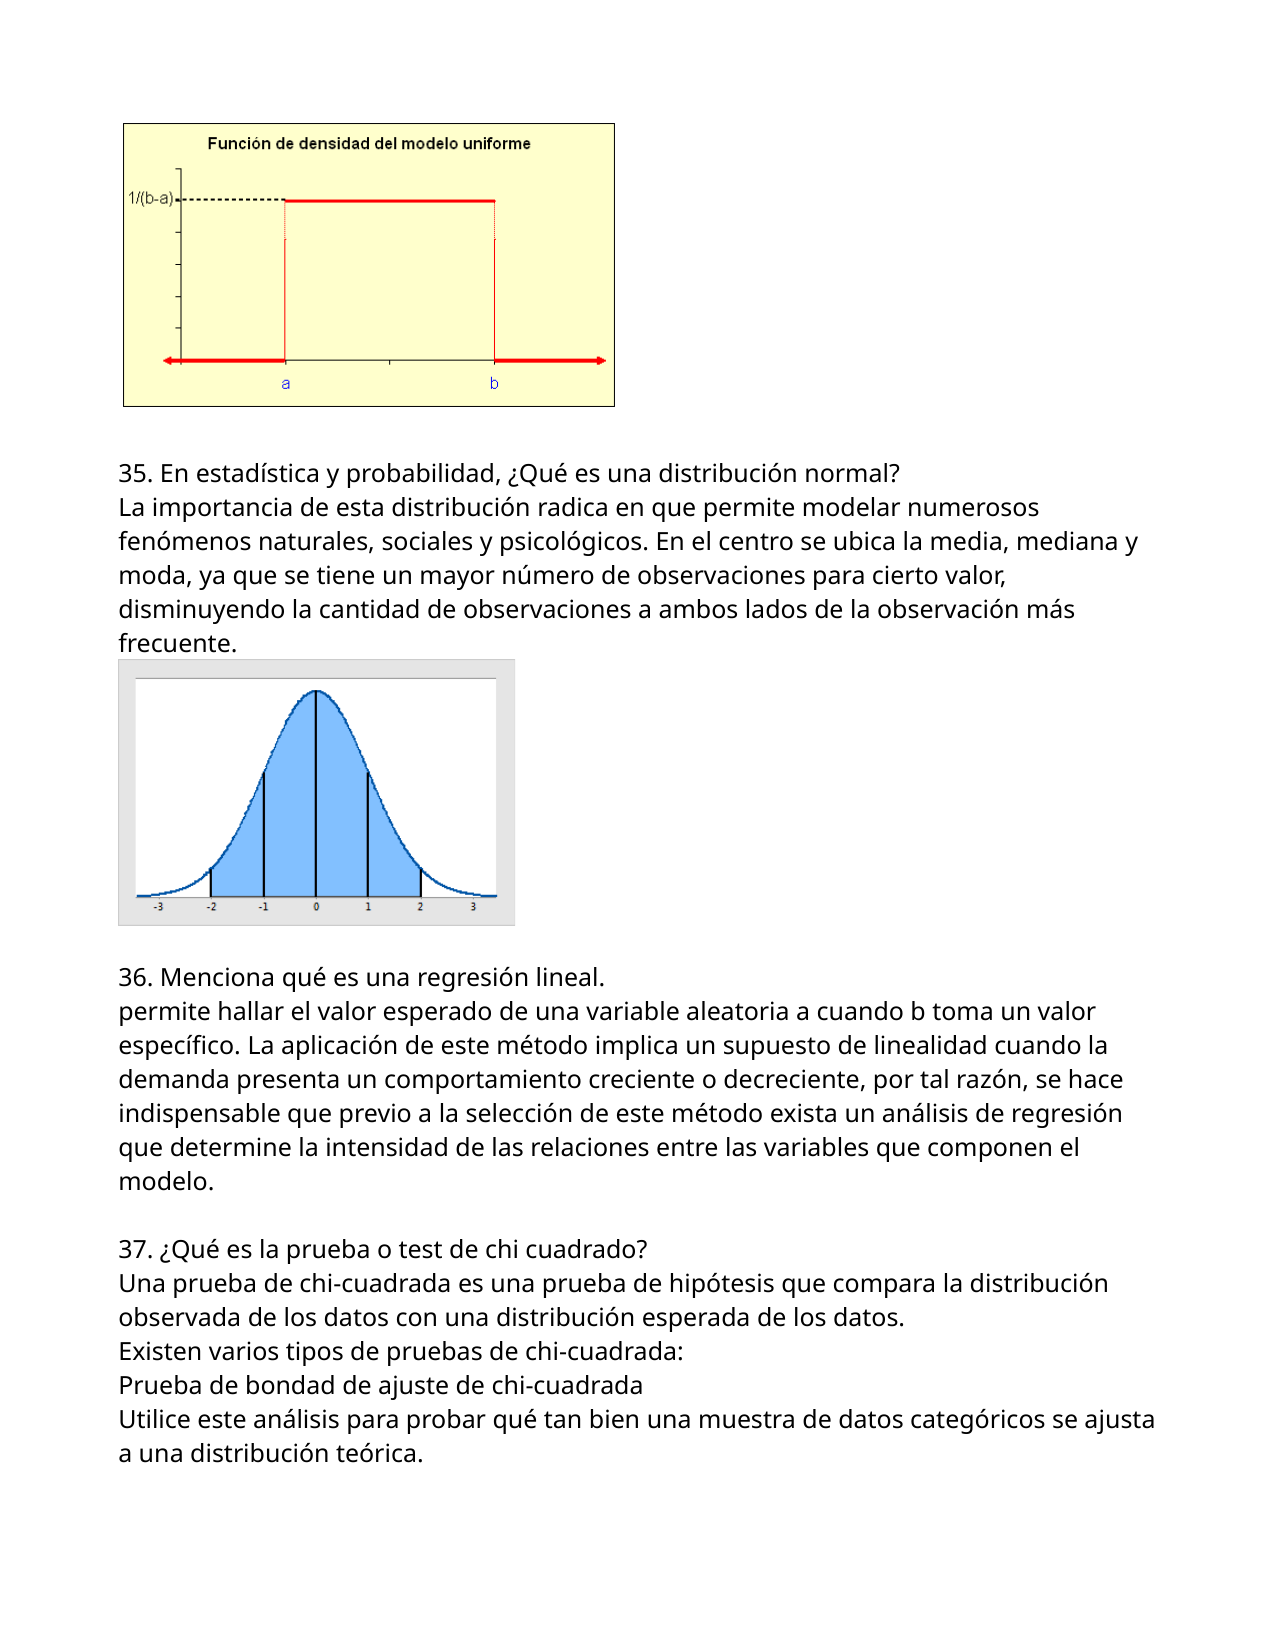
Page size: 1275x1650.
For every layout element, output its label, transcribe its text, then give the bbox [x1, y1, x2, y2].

text Utilice este análisis para probar qué tan bien una muestra de datos categóricos se ajusta a una distribución teórica. [118, 1402, 1157, 1470]
text 36. Menciona qué es una regresión lineal. [118, 959, 1157, 993]
text Una prueba de chi-cuadrada es una prueba de hipótesis que compara la distribución observada de los datos con una distribución esperada de los datos. [118, 1266, 1157, 1334]
text La importancia de esta distribución radica en que permite modelar numerosos fenómenos naturales, sociales y psicológicos. En el centro se ubica la media, mediana y moda, ya que se tiene un mayor número de observaciones para cierto valor, disminuyendo la cantidad de observaciones a ambos lados de la observación más frecuente. [118, 489, 1157, 659]
text 35. En estadística y probabilidad, ¿Qué es una distribución normal? [118, 455, 1157, 489]
text 37. ¿Qué es la prueba o test de chi cuadrado? [118, 1232, 1157, 1266]
text Prueba de bondad de ajuste de chi-cuadrada [118, 1368, 1157, 1402]
picture [118, 659, 515, 926]
picture [118, 118, 620, 411]
text permite hallar el valor esperado de una variable aleatoria a cuando b toma un valor específico. La aplicación de este método implica un supuesto de linealidad cuando la demanda presenta un comportamiento creciente o decreciente, por tal razón, se hace indispensable que previo a la selección de este método exista un análisis de regresión que determine la intensidad de las relaciones entre las variables que componen el modelo. [118, 993, 1157, 1198]
text Existen varios tipos de pruebas de chi-cuadrada: [118, 1334, 1157, 1368]
